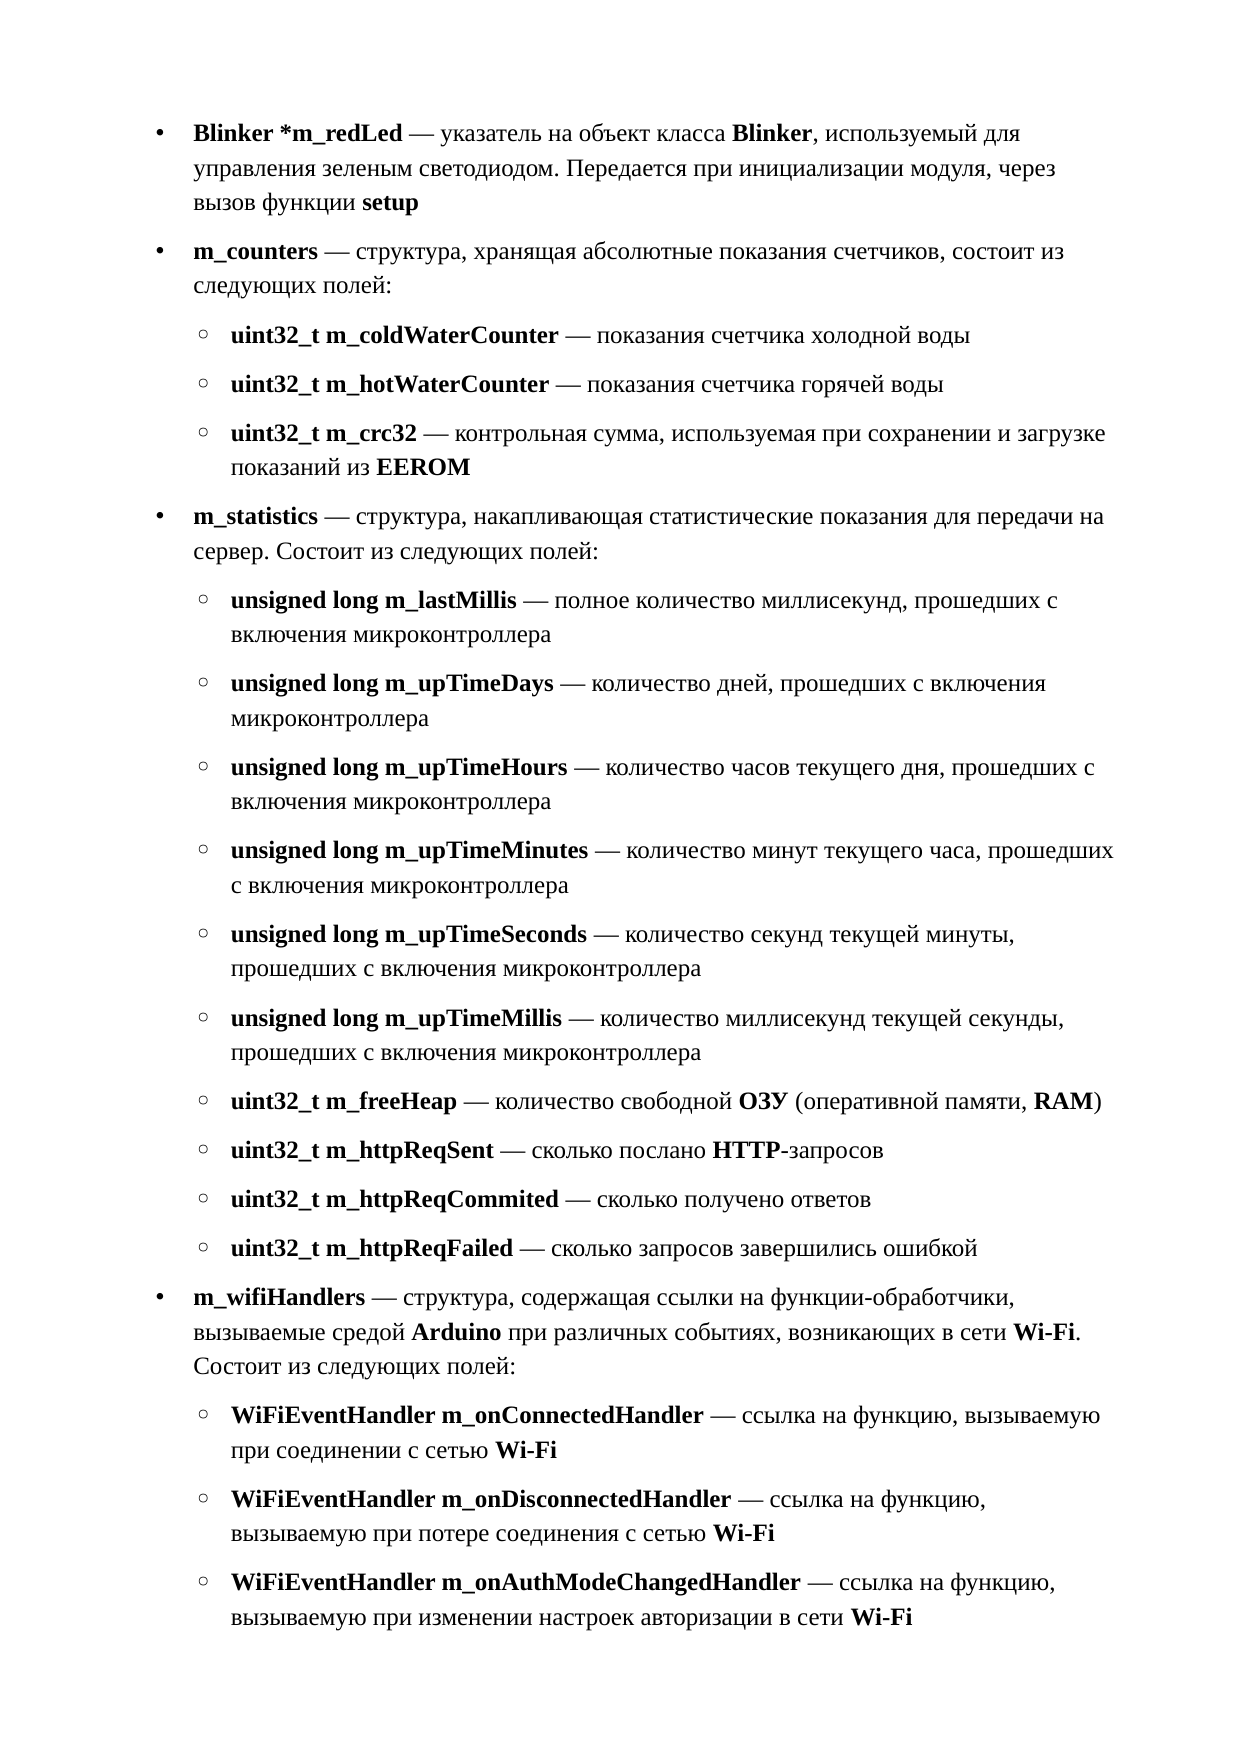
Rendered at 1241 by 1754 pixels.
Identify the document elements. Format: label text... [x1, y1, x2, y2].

list Blinker *m_redLed — указатель на объект класса Blinker, используемый для управления зеленым светодиодом. Передается при инициализации модуля, через вызов функции setup [156, 118, 1122, 216]
list unsigned long m_upTimeHours — количество часов текущего дня, прошедших с включения микроконтроллера [193, 752, 1122, 815]
list uint32_t m_httpReqCommited — сколько получено ответов [193, 1184, 1122, 1213]
list WiFiEventHandler m_onDisconnectedHandler — ссылка на функцию, вызываемую при потере соединения с сетью Wi-Fi [193, 1484, 1122, 1547]
list uint32_t m_httpReqSent — сколько послано HTTP-запросов [193, 1135, 1122, 1164]
list unsigned long m_upTimeMillis — количество миллисекунд текущей секунды, прошедших с включения микроконтроллера [193, 1003, 1122, 1066]
list uint32_t m_httpReqFailed — сколько запросов завершились ошибкой [193, 1233, 1122, 1262]
list WiFiEventHandler m_onAuthModeChangedHandler — ссылка на функцию, вызываемую при изменении настроек авторизации в сети Wi-Fi [193, 1567, 1122, 1631]
list unsigned long m_lastMillis — полное количество миллисекунд, прошедших с включения микроконтроллера [193, 585, 1122, 648]
list m_wifiHandlers — структура, содержащая ссылки на функции-обработчики, вызываемые средой Arduino при различных событиях, возникающих в сети Wi-Fi. Состоит из следующих полей: [156, 1282, 1122, 1380]
list unsigned long m_upTimeMinutes — количество минут текущего часа, прошедших с включения микроконтроллера [193, 836, 1122, 899]
list m_statistics — структура, накапливающая статистические показания для передачи на сервер. Состоит из следующих полей: [156, 501, 1122, 564]
list m_counters — структура, хранящая абсолютные показания счетчиков, состоит из следующих полей: [156, 236, 1122, 299]
list unsigned long m_upTimeDays — количество дней, прошедших с включения микроконтроллера [193, 668, 1122, 732]
list unsigned long m_upTimeSeconds — количество секунд текущей минуты, прошедших с включения микроконтроллера [193, 919, 1122, 982]
list uint32_t m_coldWaterCounter — показания счетчика холодной воды [193, 320, 1122, 348]
list uint32_t m_crc32 — контрольная сумма, используемая при сохранении и загрузке показаний из EEROM [193, 418, 1122, 481]
list uint32_t m_hotWaterCounter — показания счетчика горячей воды [193, 369, 1122, 397]
list uint32_t m_freeHeap — количество свободной ОЗУ (оперативной памяти, RAM) [193, 1086, 1122, 1115]
list WiFiEventHandler m_onConnectedHandler — ссылка на функцию, вызываемую при соединении с сетью Wi-Fi [193, 1400, 1122, 1464]
